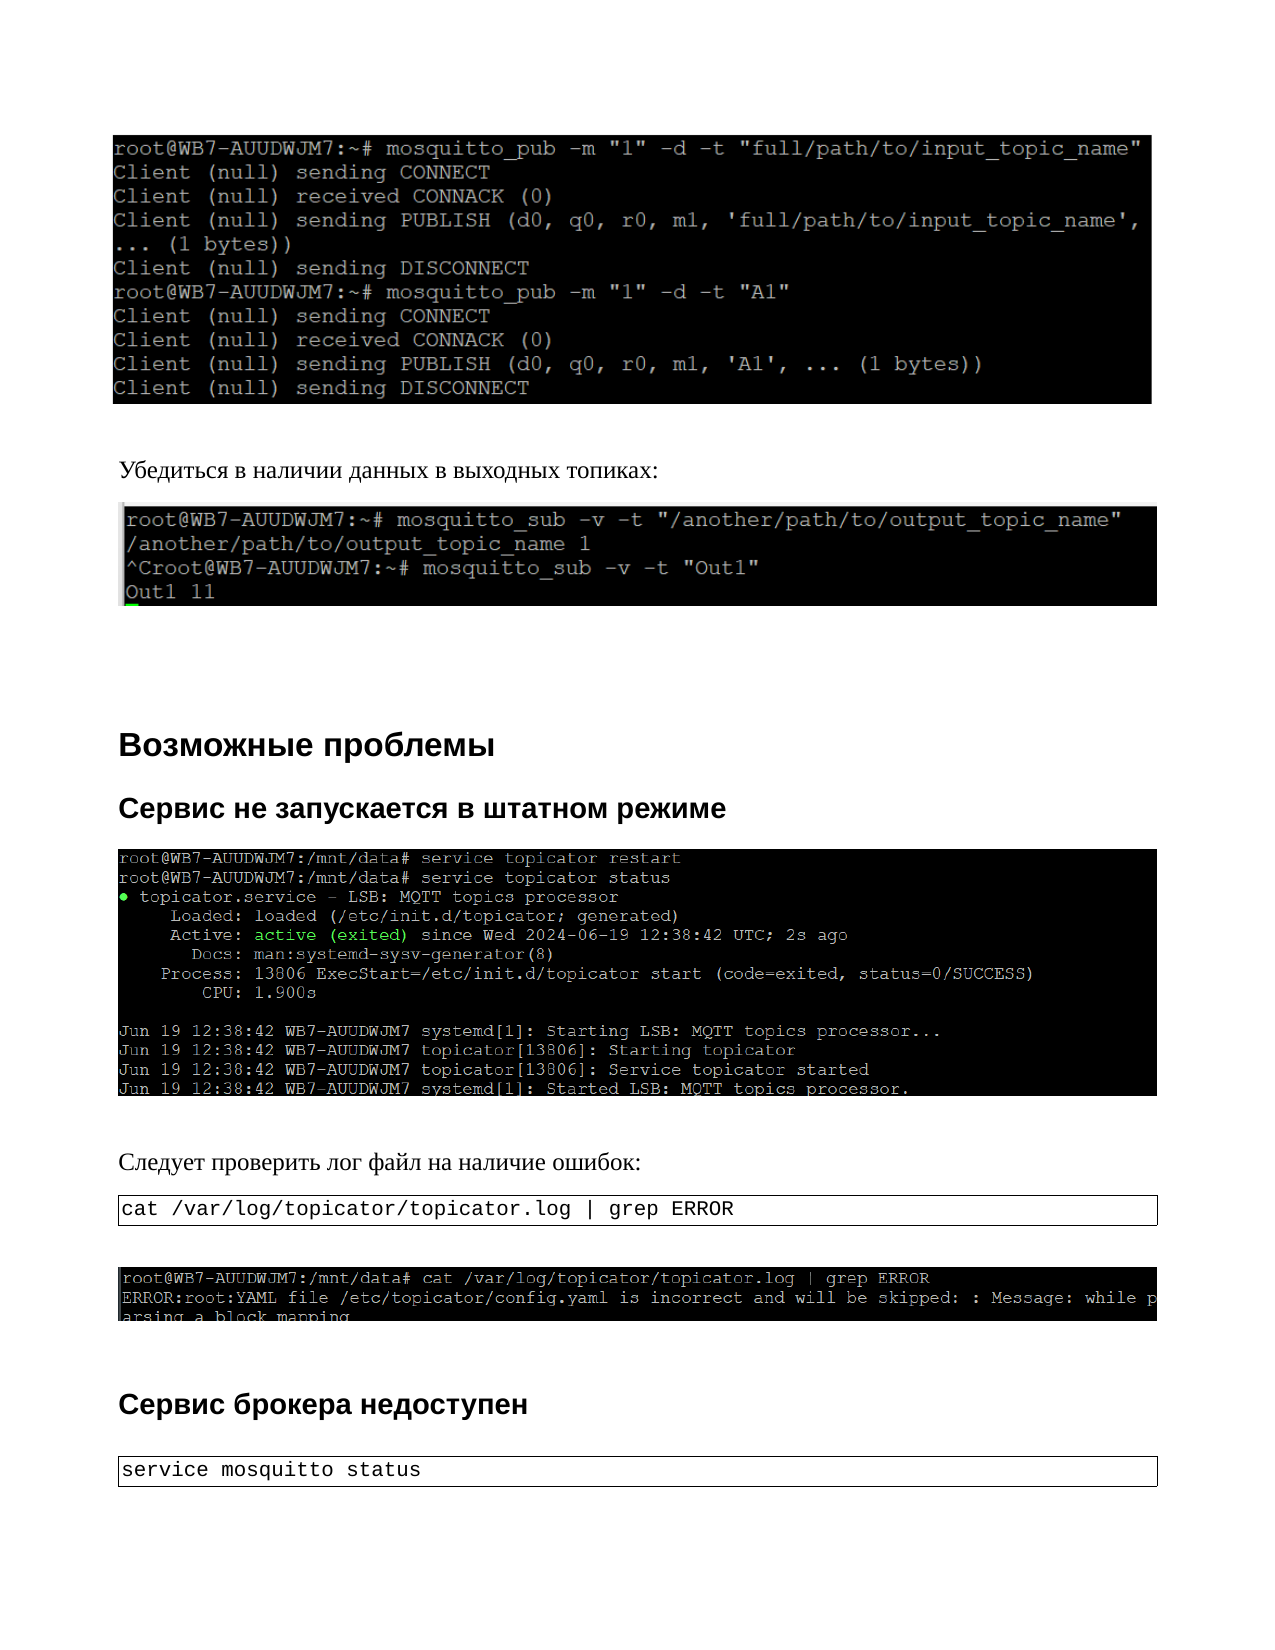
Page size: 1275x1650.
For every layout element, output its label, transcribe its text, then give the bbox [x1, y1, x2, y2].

text Убедиться в наличии данных в выходных топиках: [118, 455, 1157, 484]
text Следует проверить лог файл на наличие ошибок: [118, 1147, 1157, 1176]
subtitle Сервис брокера недоступен [118, 1387, 1157, 1420]
picture [118, 849, 1157, 1096]
subtitle Сервис не запускается в штатном режиме [118, 791, 1157, 824]
picture [118, 1267, 1157, 1321]
text service mosquitto status [119, 1457, 1157, 1486]
text cat /var/log/topicator/topicator.log | grep ERROR [119, 1196, 1157, 1225]
picture [112, 134, 1152, 404]
picture [118, 502, 1157, 606]
subtitle Возможные проблемы [118, 726, 1157, 764]
